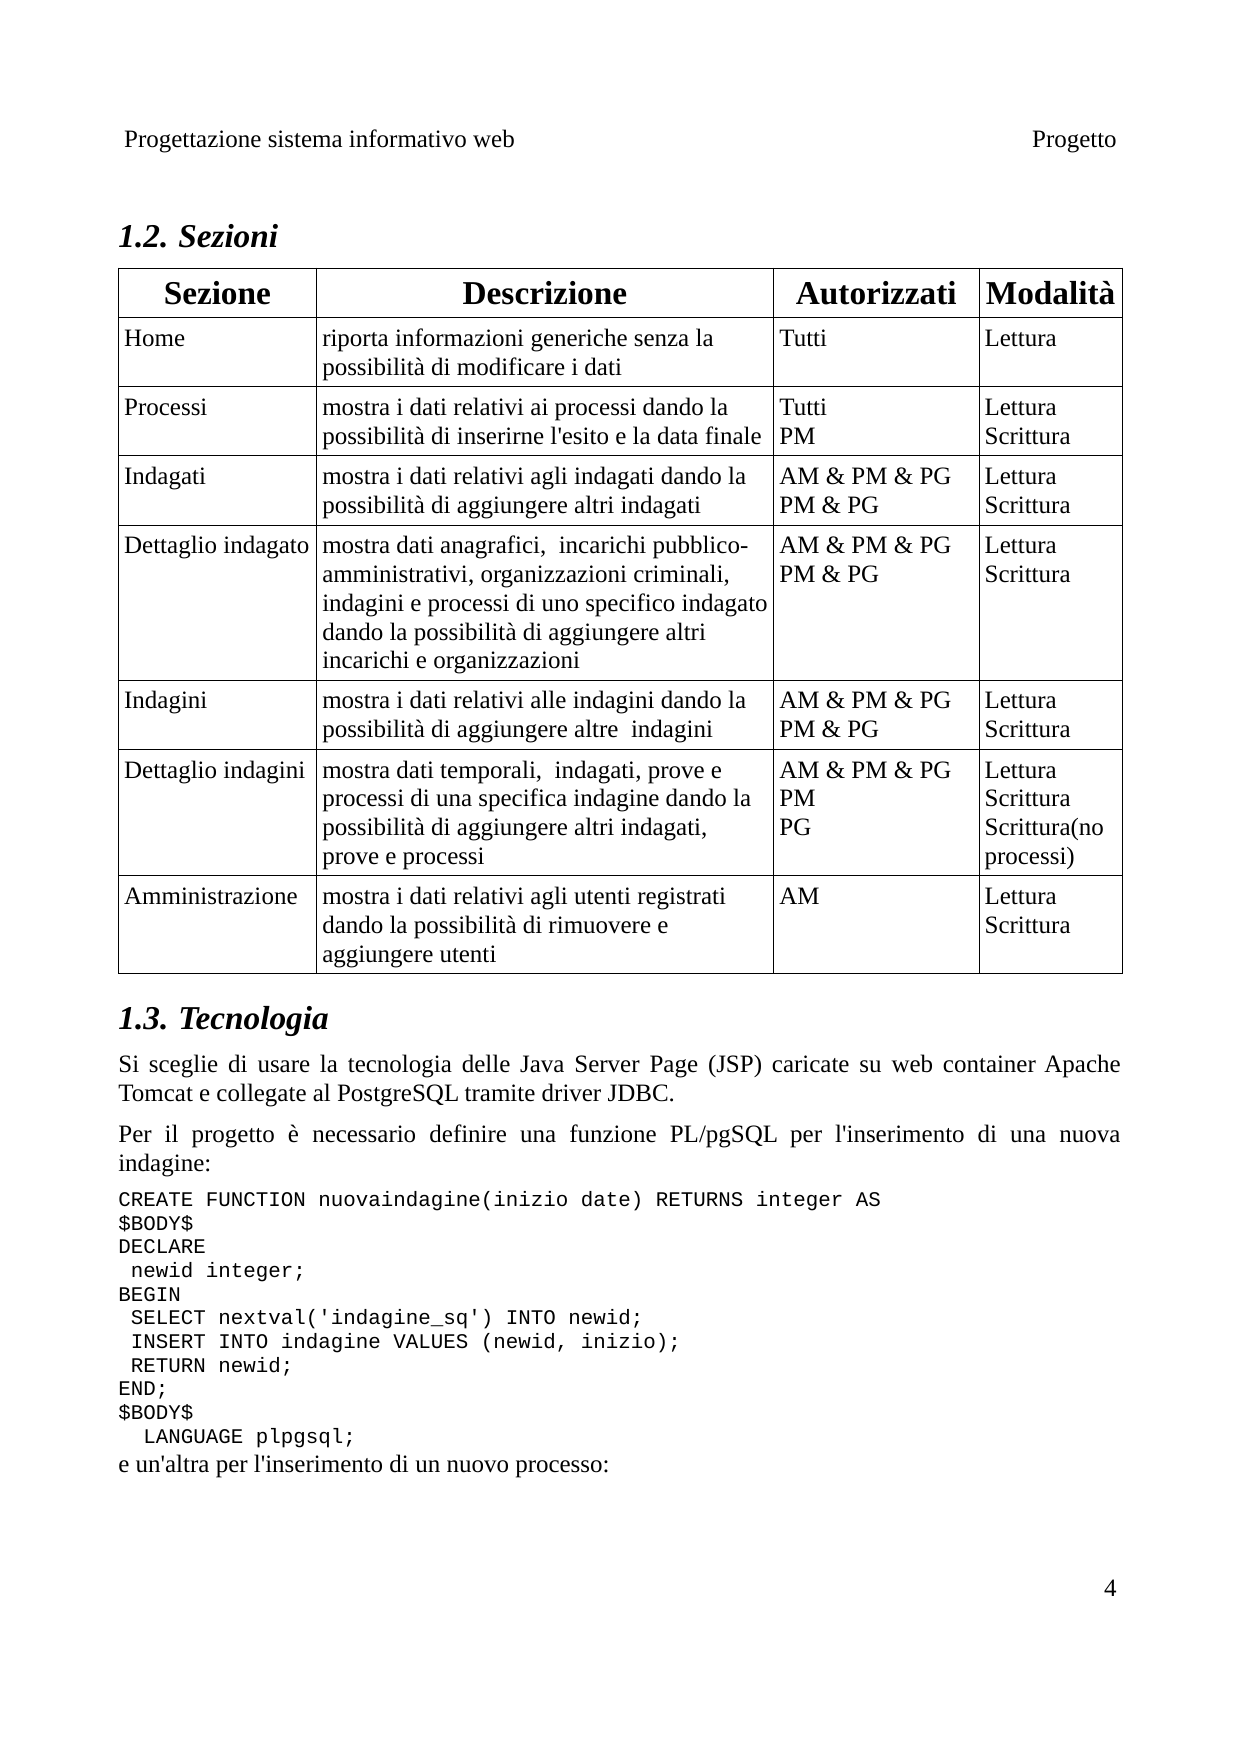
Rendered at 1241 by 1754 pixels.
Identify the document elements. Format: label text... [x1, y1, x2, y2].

text CREATE FUNCTION nuovaindagine(inizio date) RETURNS integer AS [118, 1189, 1122, 1213]
table_cell AM [774, 876, 979, 973]
text $BODY$ [118, 1402, 1122, 1426]
table_cell Lettura Scrittura [980, 456, 1122, 524]
table_cell Amministrazione [119, 876, 316, 973]
table_cell Home [119, 318, 316, 386]
table_cell Indagati [119, 456, 316, 524]
text SELECT nextval('indagine_sq') INTO newid; [118, 1307, 1122, 1331]
table_header Modalità [980, 269, 1122, 317]
table_cell AM & PM & PG PM & PG [774, 456, 979, 524]
table_cell Tutti PM [774, 387, 979, 455]
text END; [118, 1378, 1122, 1402]
text newid integer; [118, 1260, 1122, 1284]
table_cell Lettura [980, 318, 1122, 386]
subtitle Sezioni [118, 217, 1122, 255]
table_cell mostra dati anagrafici, incarichi pubblico-amministrativi, organizzazioni criminali, indagini e processi di uno specifico indagato dando la possibilità di aggiungere altri incarichi e organizzazioni [317, 526, 773, 680]
table_cell AM & PM & PG PM & PG [774, 526, 979, 680]
text $BODY$ [118, 1213, 1122, 1236]
table_cell Lettura Scrittura [980, 387, 1122, 455]
table_cell mostra i dati relativi agli indagati dando la possibilità di aggiungere altri indagati [317, 456, 773, 524]
table_cell mostra i dati relativi alle indagini dando la possibilità di aggiungere altre indagini [317, 681, 773, 749]
table_header Autorizzati [774, 269, 979, 317]
text INSERT INTO indagine VALUES (newid, inizio); [118, 1331, 1122, 1355]
table_cell riporta informazioni generiche senza la possibilità di modificare i dati [317, 318, 773, 386]
table_header Descrizione [317, 269, 773, 317]
text BEGIN [118, 1284, 1122, 1307]
table_cell AM & PM & PG PM & PG [774, 681, 979, 749]
table_cell Dettaglio indagini [119, 750, 316, 875]
text LANGUAGE plpgsql; [118, 1426, 1122, 1449]
table_cell AM & PM & PG PM PG [774, 750, 979, 875]
table_cell Indagini [119, 681, 316, 749]
table_cell mostra dati temporali, indagati, prove e processi di una specifica indagine dando la possibilità di aggiungere altri indagati, prove e processi [317, 750, 773, 875]
table_cell Tutti [774, 318, 979, 386]
table_cell Lettura Scrittura [980, 526, 1122, 680]
text Si sceglie di usare la tecnologia delle Java Server Page (JSP) caricate su web container Apache Tomcat e collegate al PostgreSQL tramite driver JDBC. [118, 1049, 1122, 1107]
table_cell Processi [119, 387, 316, 455]
subtitle Tecnologia [118, 998, 1122, 1037]
table_cell mostra i dati relativi ai processi dando la possibilità di inserirne l'esito e la data finale [317, 387, 773, 455]
table_cell Lettura Scrittura Scrittura(no processi) [980, 750, 1122, 875]
text e un'altra per l'inserimento di un nuovo processo: [118, 1449, 1122, 1478]
text DECLARE [118, 1236, 1122, 1260]
table_cell Lettura Scrittura [980, 876, 1122, 973]
text RETURN newid; [118, 1355, 1122, 1378]
table_cell Lettura Scrittura [980, 681, 1122, 749]
text Per il progetto è necessario definire una funzione PL/pgSQL per l'inserimento di una nuova indagine: [118, 1119, 1122, 1177]
table_cell Dettaglio indagato [119, 526, 316, 680]
table_header Sezione [119, 269, 316, 317]
table_cell mostra i dati relativi agli utenti registrati dando la possibilità di rimuovere e aggiungere utenti [317, 876, 773, 973]
